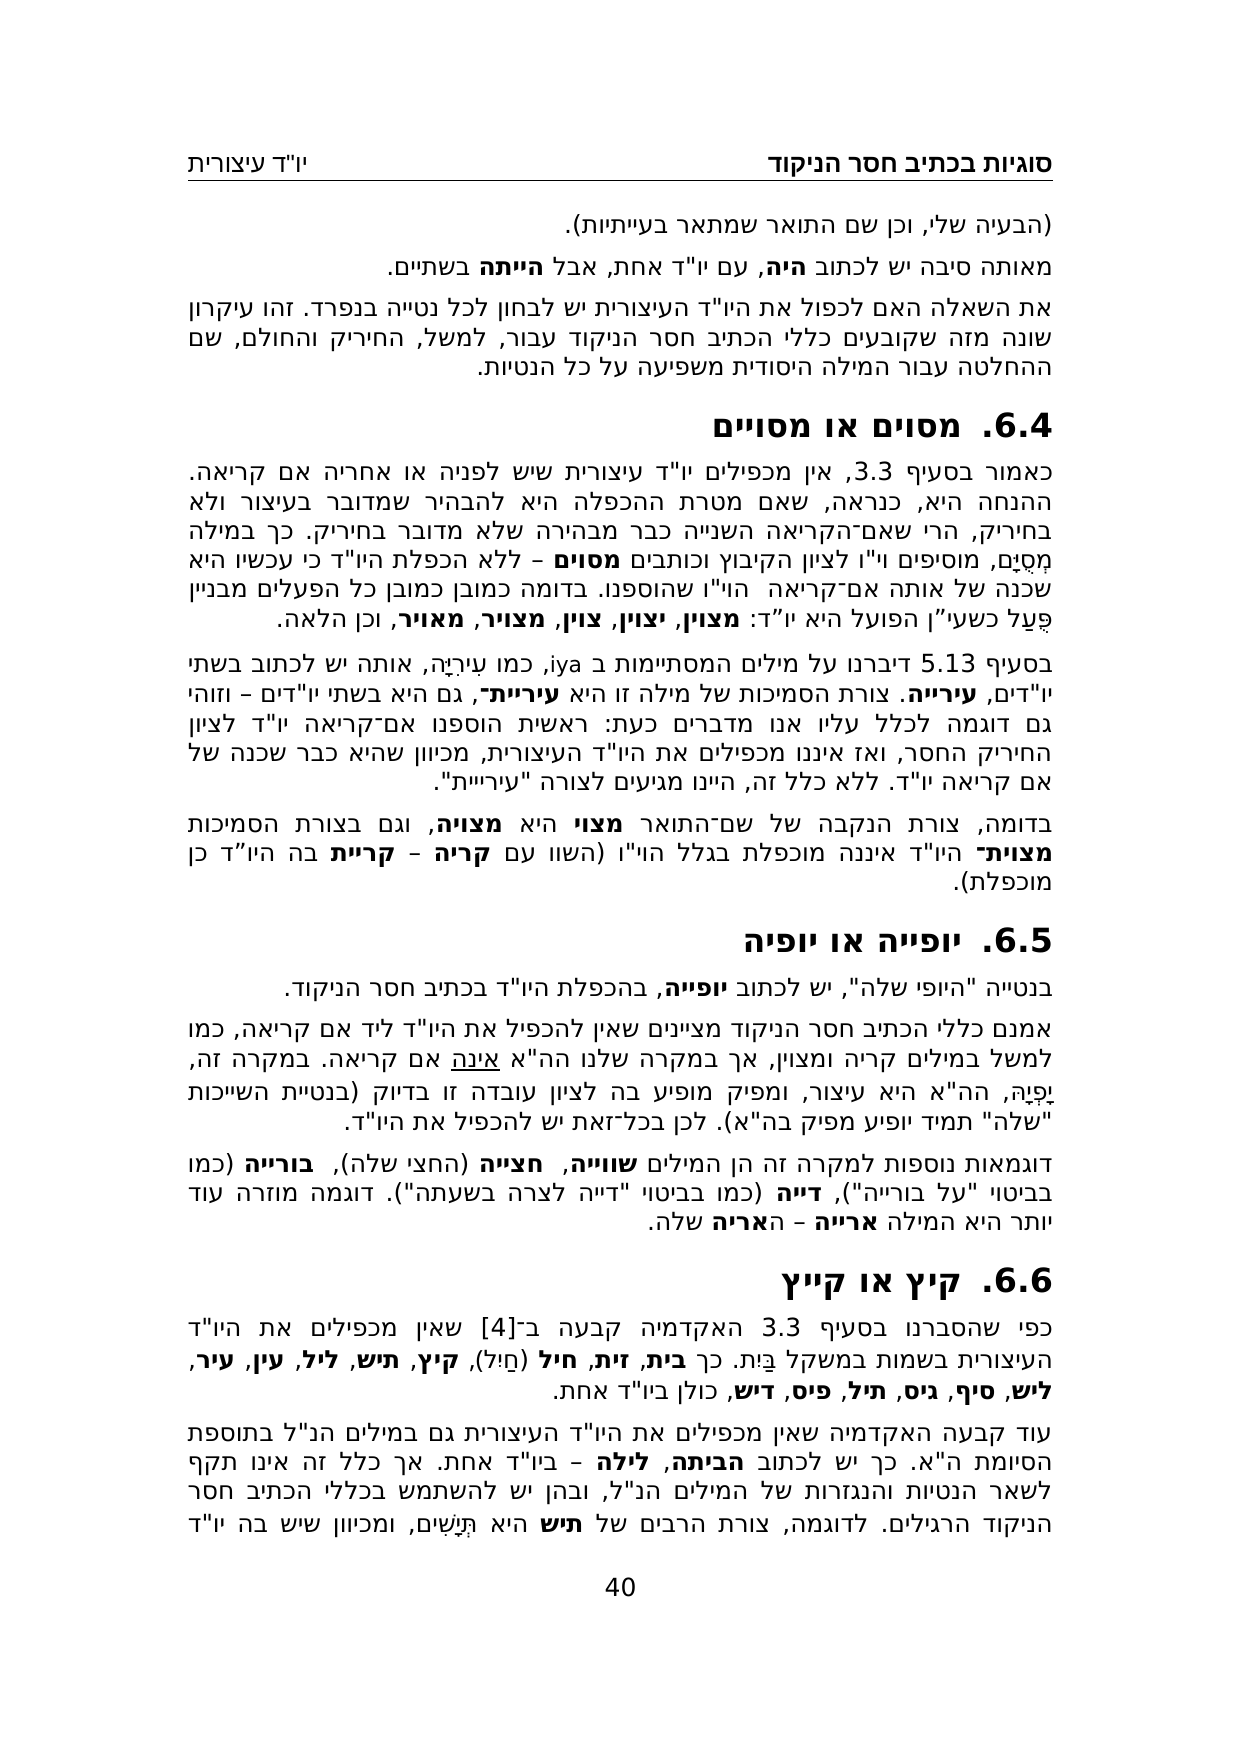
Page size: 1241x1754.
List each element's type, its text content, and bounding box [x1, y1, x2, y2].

text בדומה, צורת הנקבה של שם־התואר מצוי היא מצויה, וגם בצורת הסמיכות מצוית־ היו"ד איננה מוכפלת בגלל הוי"ו (השוו עם קריה – קריית בה היו”ד כן מוכפלת). [187, 809, 1053, 897]
text (הבעיה שלי, וכן שם התואר שמתאר בעייתיות). [187, 210, 1053, 239]
subtitle קיץ או קייץ [187, 1262, 1053, 1300]
subtitle יופייה או יופיה [187, 922, 1053, 960]
text עוד קבעה האקדמיה שאין מכפילים את היו"ד העיצורית גם במילים הנ"ל בתוספת הסיומת ה"א. כך יש לכתוב הביתה, לילה – ביו"ד אחת. אך כלל זה אינו תקף לשאר הנטיות והנגזרות של המילים הנ"ל, ובהן יש להשתמש בכללי הכתיב חסר הניקוד הרגילים. לדוגמה, צורת הרבים של תיש היא תְּיָשִׁים, ומכיוון שיש בה יו"ד [187, 1418, 1053, 1539]
text את השאלה האם לכפול את היו"ד העיצורית יש לבחון לכל נטייה בנפרד. זהו עיקרון שונה מזה שקובעים כללי הכתיב חסר הניקוד עבור, למשל, החיריק והחולם, שם ההחלטה עבור המילה היסודית משפיעה על כל הנטיות. [187, 293, 1053, 381]
text אמנם כללי הכתיב חסר הניקוד מציינים שאין להכפיל את היו"ד ליד אם קריאה, כמו למשל במילים קריה ומצוין, אך במקרה שלנו הה"א אינה אם קריאה. במקרה זה, יָפְיָהּ, הה"א היא עיצור, ומפיק מופיע בה לציון עובדה זו בדיוק (בנטיית השייכות "שלה" תמיד יופיע מפיק בה"א). לכן בכל־זאת יש להכפיל את היו"ד. [187, 1015, 1053, 1136]
text דוגמאות נוספות למקרה זה הן המילים שווייה, חצייה (החצי שלה), בורייה (כמו בביטוי "על בורייה"), דייה (כמו בביטוי "דייה לצרה בשעתה"). דוגמה מוזרה עוד יותר היא המילה ארייה – האריה שלה. [187, 1149, 1053, 1237]
text מאותה סיבה יש לכתוב היה, עם יו"ד אחת, אבל הייתה בשתיים. [187, 252, 1053, 281]
text כאמור בסעיף 3.3, אין מכפילים יו"ד עיצורית שיש לפניה או אחריה אם קריאה. ההנחה היא, כנראה, שאם מטרת ההכפלה היא להבהיר שמדובר בעיצור ולא בחיריק, הרי שאם־הקריאה השנייה כבר מבהירה שלא מדובר בחיריק. כך במילה מְסֻיָּם, מוסיפים וי"ו לציון הקיבוץ וכותבים מסוים – ללא הכפלת היו"ד כי עכשיו היא שכנה של אותה אם־קריאה הוי"ו שהוספנו. בדומה כמובן כמובן כל הפעלים מבניין פֻּעַל כשעי”ן הפועל היא יו”ד: מצוין, יצוין, צוין, מצויר, מאויר, וכן הלאה. [187, 457, 1053, 633]
text כפי שהסברנו בסעיף 3.3 האקדמיה קבעה ב־[4] שאין מכפילים את היו"ד העיצורית בשמות במשקל בַּיִת. כך בית, זית, חיל (חַיִל), קיץ, תיש, ליל, עין, עיר, ליש, סיף, גיס, תיל, פיס, דיש, כולן ביו"ד אחת. [187, 1313, 1053, 1405]
text בנטייה "היופי שלה", יש לכתוב יופייה, בהכפלת היו"ד בכתיב חסר הניקוד. [187, 973, 1053, 1002]
text בסעיף 5.13 דיברנו על מילים המסתיימות ב iya, כמו עִירִיָּה, אותה יש לכתוב בשתי יו"דים, עירייה. צורת הסמיכות של מילה זו היא עיריית־, גם היא בשתי יו"דים – וזוהי גם דוגמה לכלל עליו אנו מדברים כעת: ראשית הוספנו אם־קריאה יו"ד לציון החיריק החסר, ואז איננו מכפילים את היו"ד העיצורית, מכיוון שהיא כבר שכנה של אם קריאה יו"ד. ללא כלל זה, היינו מגיעים לצורה "עירייית". [187, 646, 1053, 797]
subtitle מסוים או מסויים [187, 406, 1053, 445]
